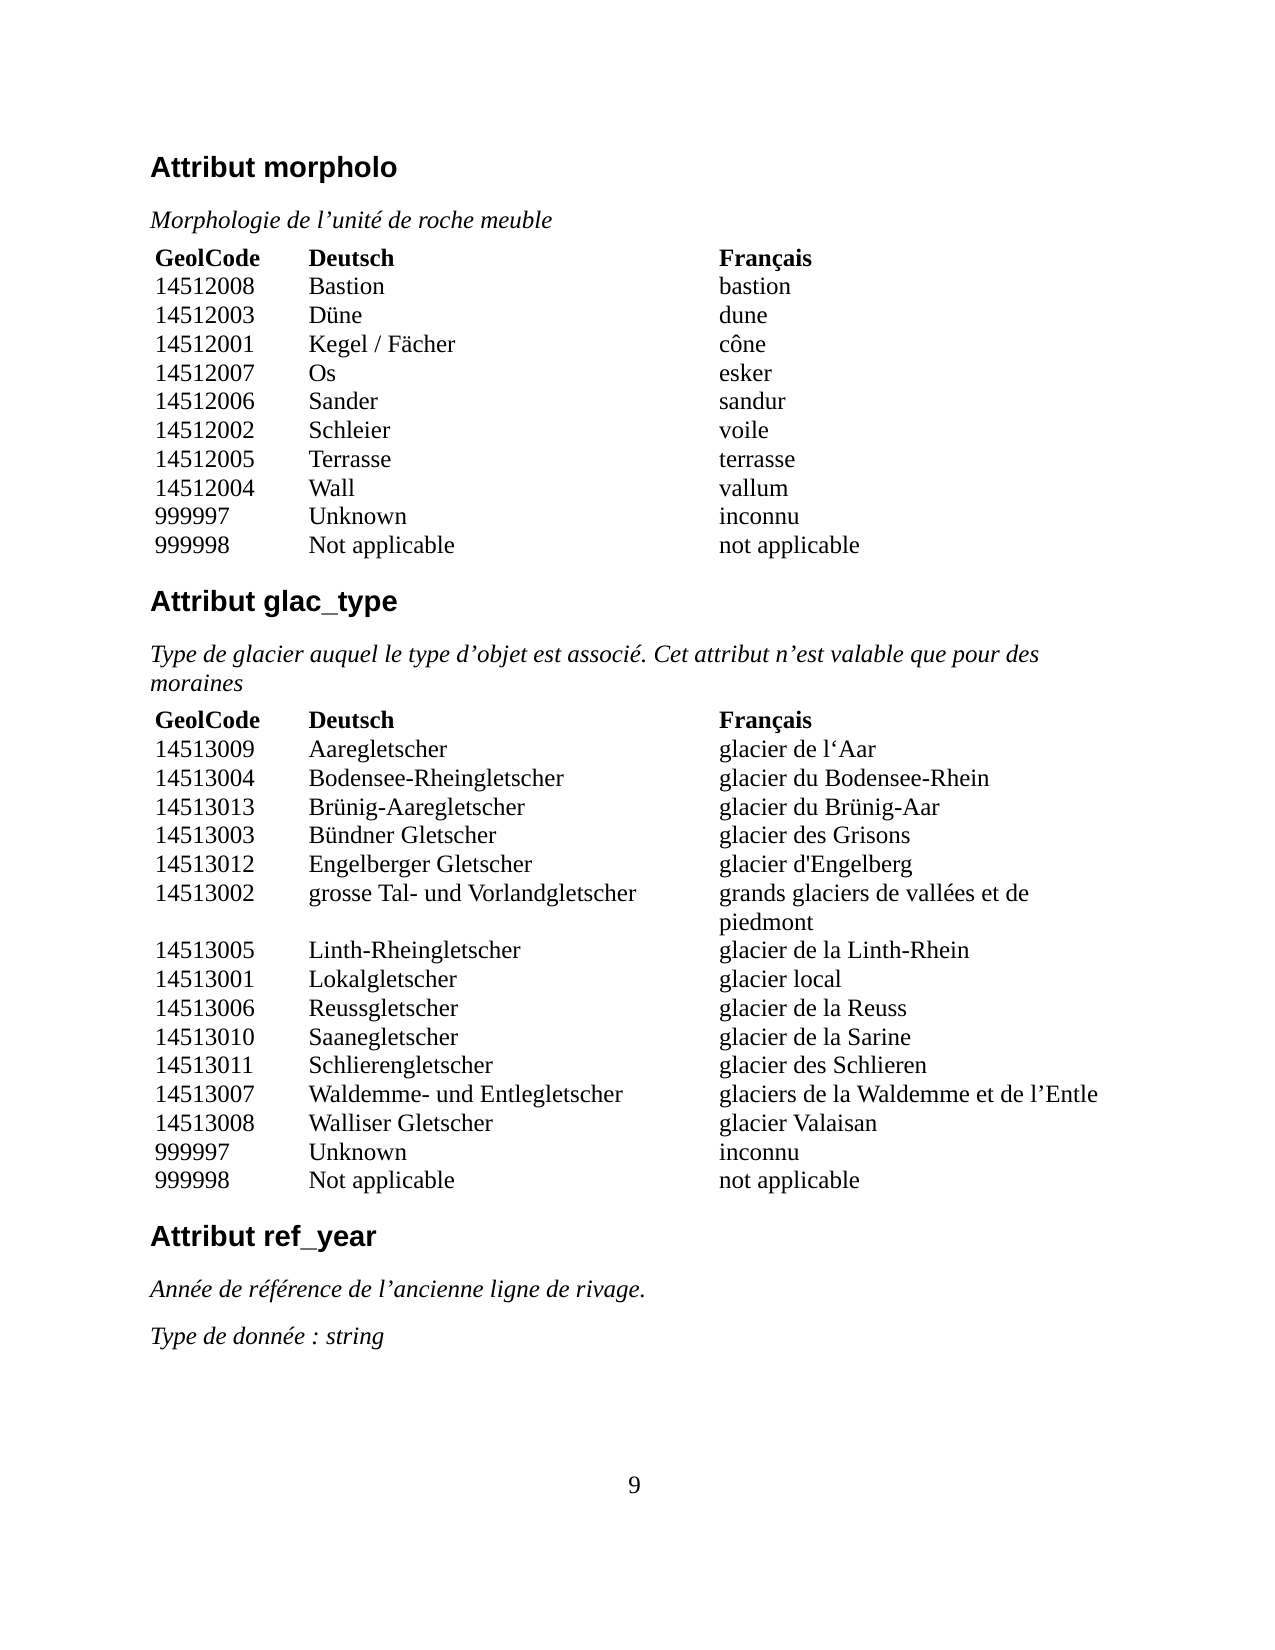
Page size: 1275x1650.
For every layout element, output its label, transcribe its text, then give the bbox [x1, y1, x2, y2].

subtitle Attribut ref_year [150, 1219, 1125, 1253]
table_cell 14513009 [150, 734, 304, 763]
text Type de donnée : string [150, 1321, 1125, 1349]
table_cell sandur [714, 386, 1125, 415]
table_cell Saanegletscher [304, 1022, 714, 1050]
table_cell 14513001 [150, 964, 304, 993]
table_cell 14513011 [150, 1050, 304, 1079]
table_header Deutsch [304, 243, 714, 271]
table_cell glacier de la Linth-Rhein [714, 935, 1125, 964]
table_cell 14513010 [150, 1022, 304, 1050]
table_header Français [714, 243, 1125, 271]
subtitle Attribut glac_type [150, 584, 1125, 617]
table_cell Brünig-Aaregletscher [304, 792, 714, 820]
table_cell voile [714, 415, 1125, 444]
table_cell inconnu [714, 1137, 1125, 1165]
table_cell Bündner Gletscher [304, 820, 714, 849]
subtitle Attribut morpholo [150, 150, 1125, 183]
table_cell bastion [714, 271, 1125, 300]
table_cell Unknown [304, 1137, 714, 1165]
table_cell 999997 [150, 1137, 304, 1165]
table_cell Wall [304, 473, 714, 501]
table_cell 14512008 [150, 271, 304, 300]
table_cell 14512004 [150, 473, 304, 501]
table_cell Kegel / Fächer [304, 329, 714, 358]
table_cell Düne [304, 300, 714, 329]
text Type de glacier auquel le type d’objet est associé. Cet attribut n’est valable que pour des moraines [150, 639, 1125, 696]
table_header Deutsch [304, 705, 714, 734]
table_cell 14513002 [150, 878, 304, 935]
table_cell 14512006 [150, 386, 304, 415]
table_cell Bastion [304, 271, 714, 300]
table_cell 14513007 [150, 1079, 304, 1108]
table_cell Terrasse [304, 444, 714, 473]
table_cell 999998 [150, 530, 304, 559]
table_cell Lokalgletscher [304, 964, 714, 993]
table_cell glacier Valaisan [714, 1108, 1125, 1137]
table_cell Not applicable [304, 1165, 714, 1194]
table_cell 14513012 [150, 849, 304, 878]
table_cell inconnu [714, 501, 1125, 530]
table_cell Bodensee-Rheingletscher [304, 763, 714, 792]
table_cell Reussgletscher [304, 993, 714, 1022]
table_cell dune [714, 300, 1125, 329]
table_cell esker [714, 358, 1125, 386]
table_cell not applicable [714, 530, 1125, 559]
table_cell Not applicable [304, 530, 714, 559]
table_cell grosse Tal- und Vorlandgletscher [304, 878, 714, 935]
table_cell 999997 [150, 501, 304, 530]
text Année de référence de l’ancienne ligne de rivage. [150, 1274, 1125, 1303]
table_cell Sander [304, 386, 714, 415]
table_cell 14513006 [150, 993, 304, 1022]
table_cell 14512007 [150, 358, 304, 386]
table_cell glacier local [714, 964, 1125, 993]
table_cell glacier de l‘Aar [714, 734, 1125, 763]
table_cell 14512001 [150, 329, 304, 358]
table_cell Schlierengletscher [304, 1050, 714, 1079]
table_cell terrasse [714, 444, 1125, 473]
text Morphologie de l’unité de roche meuble [150, 205, 1125, 234]
table_cell 14513013 [150, 792, 304, 820]
table_cell Waldemme- und Entlegletscher [304, 1079, 714, 1108]
table_cell glacier du Bodensee-Rhein [714, 763, 1125, 792]
table_cell grands glaciers de vallées et de piedmont [714, 878, 1125, 935]
table_cell Aaregletscher [304, 734, 714, 763]
table_cell glacier des Schlieren [714, 1050, 1125, 1079]
table_header GeolCode [150, 705, 304, 734]
table_cell Os [304, 358, 714, 386]
table_cell Engelberger Gletscher [304, 849, 714, 878]
table_cell 14512002 [150, 415, 304, 444]
table_header GeolCode [150, 243, 304, 271]
table_cell 14512005 [150, 444, 304, 473]
table_cell cône [714, 329, 1125, 358]
table_cell 999998 [150, 1165, 304, 1194]
table_cell glacier d'Engelberg [714, 849, 1125, 878]
table_cell 14513008 [150, 1108, 304, 1137]
table_cell glacier de la Sarine [714, 1022, 1125, 1050]
table_cell 14512003 [150, 300, 304, 329]
table_cell Unknown [304, 501, 714, 530]
table_cell 14513005 [150, 935, 304, 964]
table_cell 14513004 [150, 763, 304, 792]
table_cell Linth-Rheingletscher [304, 935, 714, 964]
table_cell glacier de la Reuss [714, 993, 1125, 1022]
table_cell glacier des Grisons [714, 820, 1125, 849]
table_cell vallum [714, 473, 1125, 501]
table_cell not applicable [714, 1165, 1125, 1194]
table_cell Walliser Gletscher [304, 1108, 714, 1137]
table_cell 14513003 [150, 820, 304, 849]
table_cell Schleier [304, 415, 714, 444]
table_cell glacier du Brünig-Aar [714, 792, 1125, 820]
table_header Français [714, 705, 1125, 734]
table_cell glaciers de la Waldemme et de l’Entle [714, 1079, 1125, 1108]
